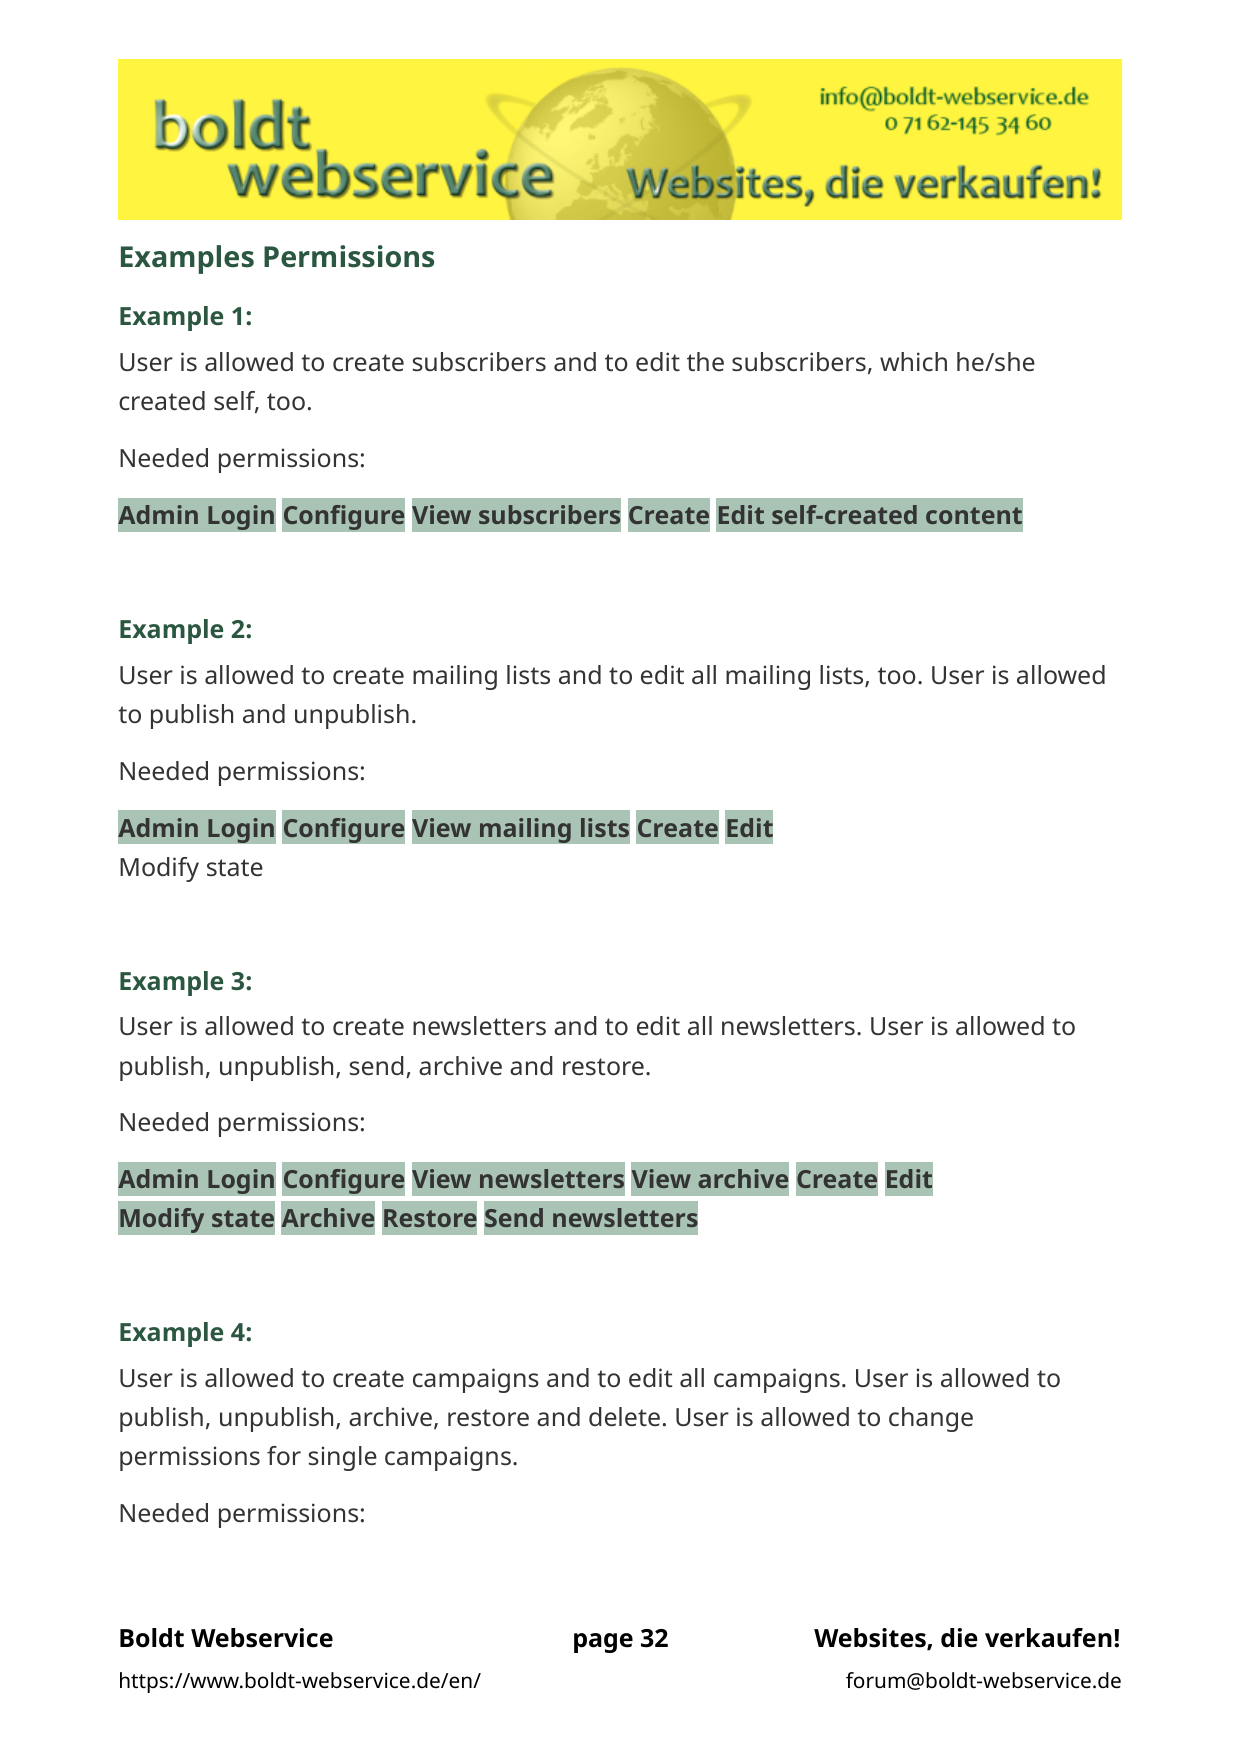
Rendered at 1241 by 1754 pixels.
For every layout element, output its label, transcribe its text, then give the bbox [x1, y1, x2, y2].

subtitle Example 3: [118, 963, 1122, 997]
subtitle Example 1: [118, 299, 1122, 333]
text User is allowed to create mailing lists and to edit all mailing lists, too. User is allowed to publish and unpublish. [118, 657, 1122, 731]
text Needed permissions: [118, 1105, 1122, 1139]
text Admin Login Configure View newsletters View archive Create Edit Modify state Archive Restore Send newsletters [118, 1162, 1122, 1235]
text Needed permissions: [118, 441, 1122, 475]
text Admin Login Configure View subscribers Create Edit self-created content [1023, 498, 1122, 532]
text Needed permissions: [118, 1496, 1122, 1530]
text User is allowed to create newsletters and to edit all newsletters. User is allowed to publish, unpublish, send, archive and restore. [118, 1009, 1122, 1082]
text Needed permissions: [118, 753, 1122, 787]
subtitle Examples Permissions [118, 236, 1122, 275]
subtitle Example 2: [118, 612, 1122, 646]
text User is allowed to create campaigns and to edit all campaigns. User is allowed to publish, unpublish, archive, restore and delete. User is allowed to change permissions for single campaigns. [118, 1361, 1122, 1473]
text User is allowed to create subscribers and to edit the subscribers, which he/she created self, too. [118, 345, 1122, 418]
picture [118, 59, 1123, 220]
subtitle Example 4: [118, 1315, 1122, 1349]
text Admin Login Configure View mailing lists Create Edit Modify state [118, 810, 1122, 883]
